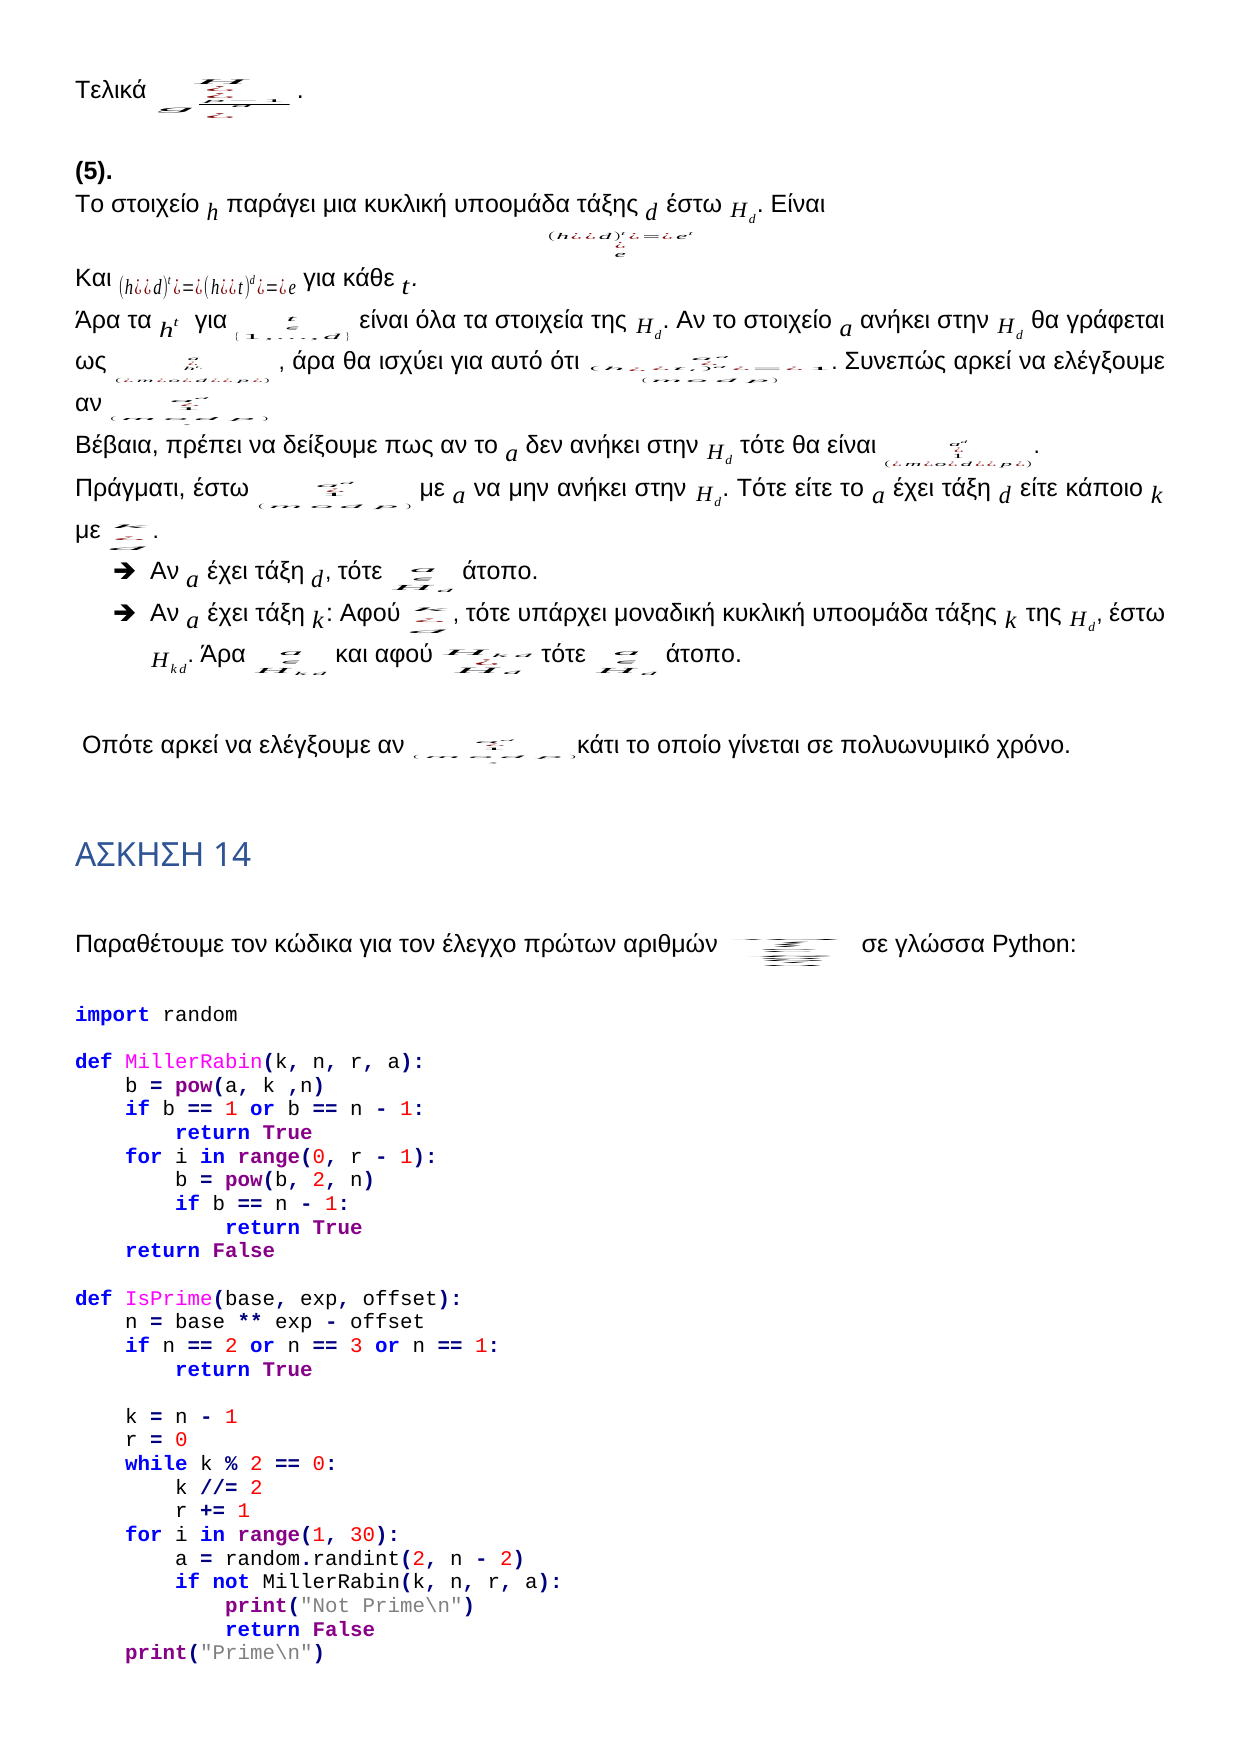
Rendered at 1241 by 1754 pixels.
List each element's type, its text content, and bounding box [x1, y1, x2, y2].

text for i in range(0, r - 1): [75, 1146, 1165, 1169]
text Τελικά . [75, 75, 1165, 118]
text if b == 1 or b == n - 1: [75, 1098, 1165, 1122]
text def MillerRabin(k, n, r, a): [75, 1051, 1165, 1075]
text for i in range(1, 30): [75, 1524, 1165, 1548]
text print("Prime\n") [75, 1642, 1165, 1666]
text a = random.randint(2, n - 2) [75, 1548, 1165, 1571]
text k //= 2 [75, 1477, 1165, 1500]
text if n == 2 or n == 3 or n == 1: [75, 1335, 1165, 1358]
text print("Not Prime\n") [75, 1595, 1165, 1619]
text Και για κάθε . [75, 263, 1165, 301]
subtitle ΑΣΚΗΣΗ 14 [75, 830, 1165, 876]
text Παραθέτουμε τον κώδικα για τον έλεγχο πρώτων αριθμών σε γλώσσα Python: [75, 929, 1165, 967]
text return False [75, 1619, 1165, 1642]
text if not MillerRabin(k, n, r, a): [75, 1571, 1165, 1595]
text import random [75, 1004, 1165, 1027]
text return True [75, 1358, 1165, 1382]
text Άρα τα για είναι όλα τα στοιχεία της . Αν το στοιχείο ανήκει στην θα γράφεται ως , άρα θα ισχύει για αυτό ότι . Συνεπώς αρκεί να ελέγξουμε αν [75, 305, 1165, 426]
list Αν έχει τάξη , τότε άτοπο. [112, 556, 1165, 593]
list Αν έχει τάξη : Αφού , τότε υπάρχει μοναδική κυκλική υποομάδα τάξης της , έστω . Άρα και αφού τότε άτοπο. [112, 598, 1165, 676]
text def IsPrime(base, exp, offset): [75, 1288, 1165, 1311]
text b = pow(a, k ,n) [75, 1075, 1165, 1098]
text k = n - 1 [75, 1406, 1165, 1429]
text n = base ** exp - offset [75, 1311, 1165, 1335]
text return True [75, 1122, 1165, 1146]
text Το στοιχείο παράγει μια κυκλική υποομάδα τάξης έστω . Είναι [75, 189, 1165, 226]
text r += 1 [75, 1500, 1165, 1524]
text Πράγματι, έστω με να μην ανήκει στην . Τότε είτε το έχει τάξη είτε κάποιο με . [75, 473, 1165, 552]
text b = pow(b, 2, n) [75, 1169, 1165, 1193]
text r = 0 [75, 1429, 1165, 1453]
text (5). [75, 156, 1165, 184]
text return True [75, 1217, 1165, 1240]
text Οπότε αρκεί να ελέγξουμε αν κάτι το οποίο γίνεται σε πολυωνυμικό χρόνο. [75, 730, 1165, 768]
text Βέβαια, πρέπει να δείξουμε πως αν το δεν ανήκει στην τότε θα είναι . [75, 431, 1165, 468]
text return False [75, 1240, 1165, 1264]
text while k % 2 == 0: [75, 1453, 1165, 1477]
text if b == n - 1: [75, 1193, 1165, 1217]
